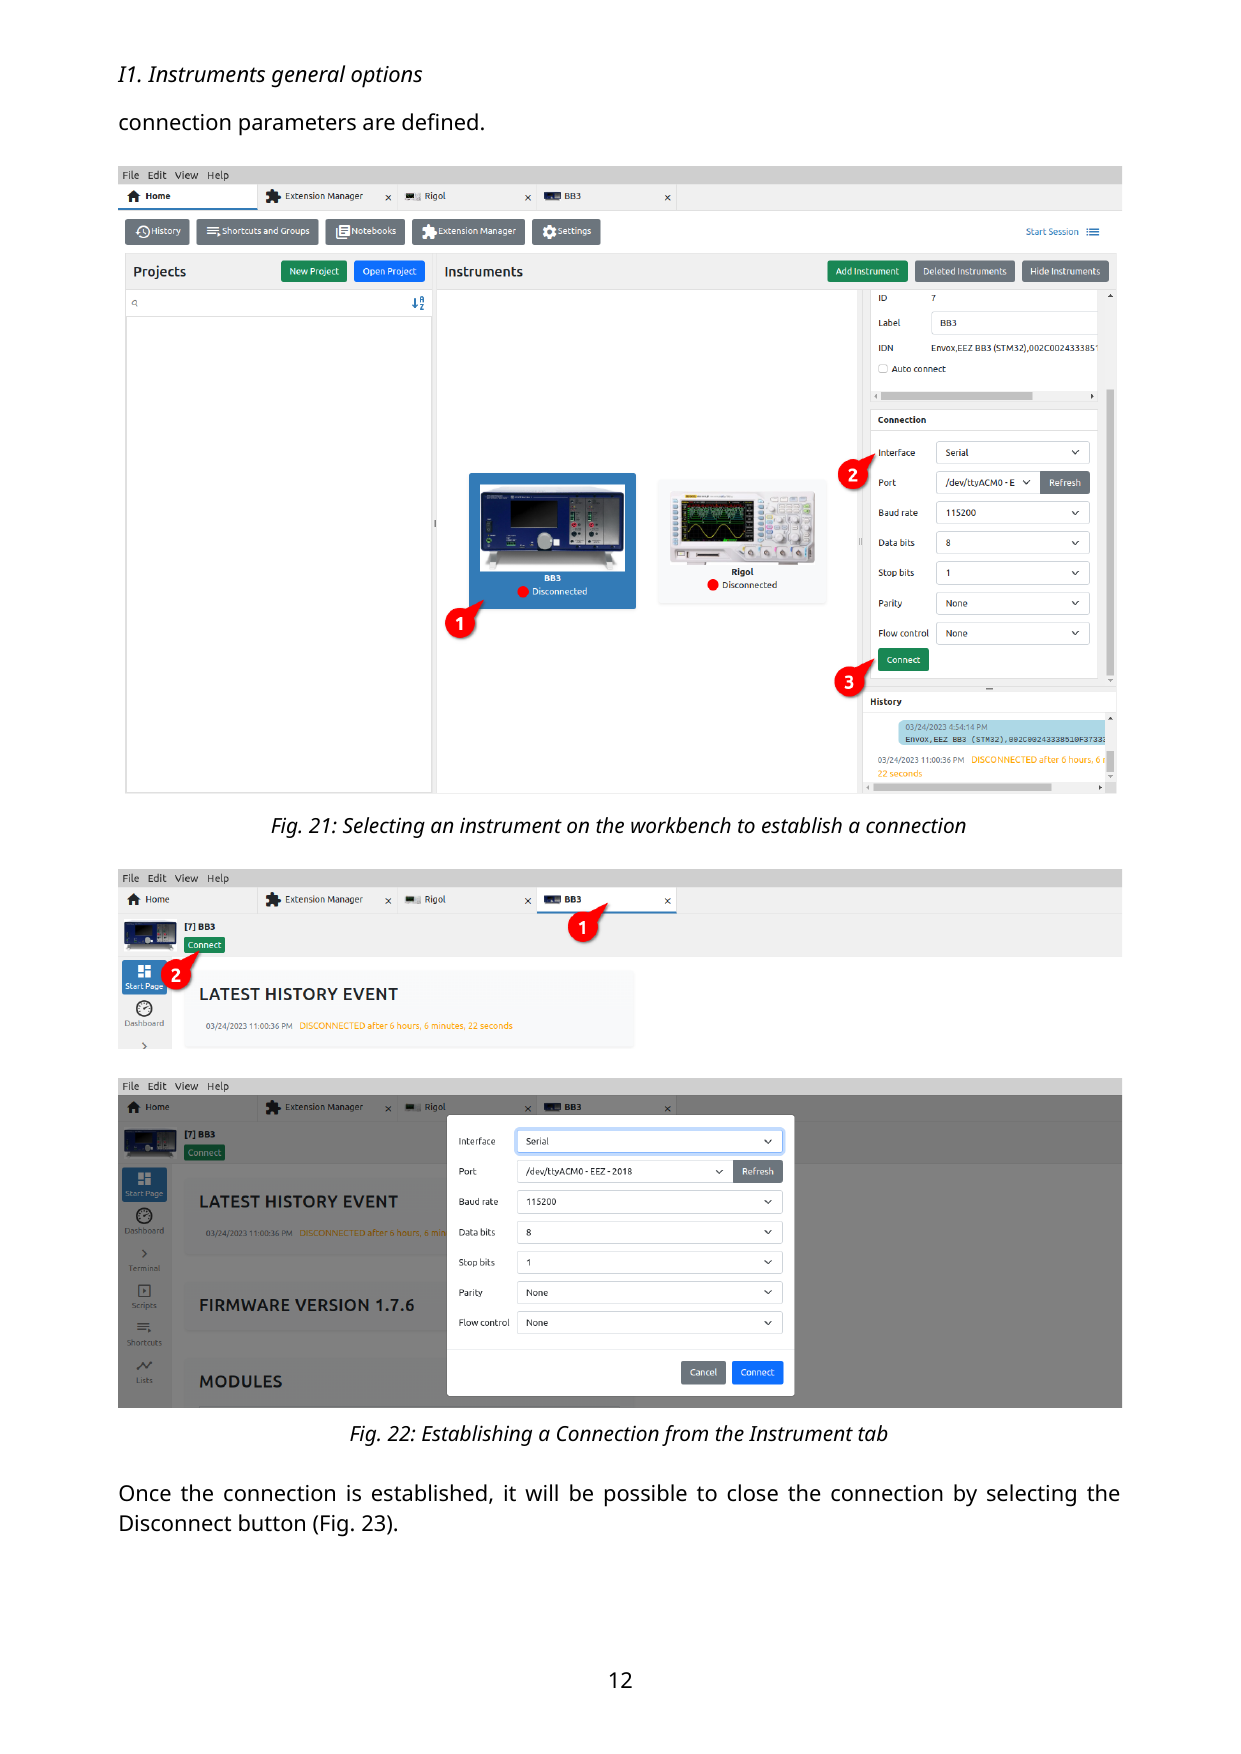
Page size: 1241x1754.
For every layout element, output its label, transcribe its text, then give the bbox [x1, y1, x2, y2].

text Once the connection is established, it will be possible to close the connection by selecting the Disconnect button (Fig. 23). [118, 1478, 1122, 1537]
picture [118, 1078, 1123, 1408]
picture [118, 869, 1123, 1049]
text Fig. 21: Selecting an instrument on the workbench to establish a connection [118, 800, 1122, 840]
text Fig. 22: Establishing a Connection from the Instrument tab [118, 1408, 1122, 1448]
text connection parameters are defined. [118, 107, 1122, 136]
picture [118, 166, 1123, 800]
